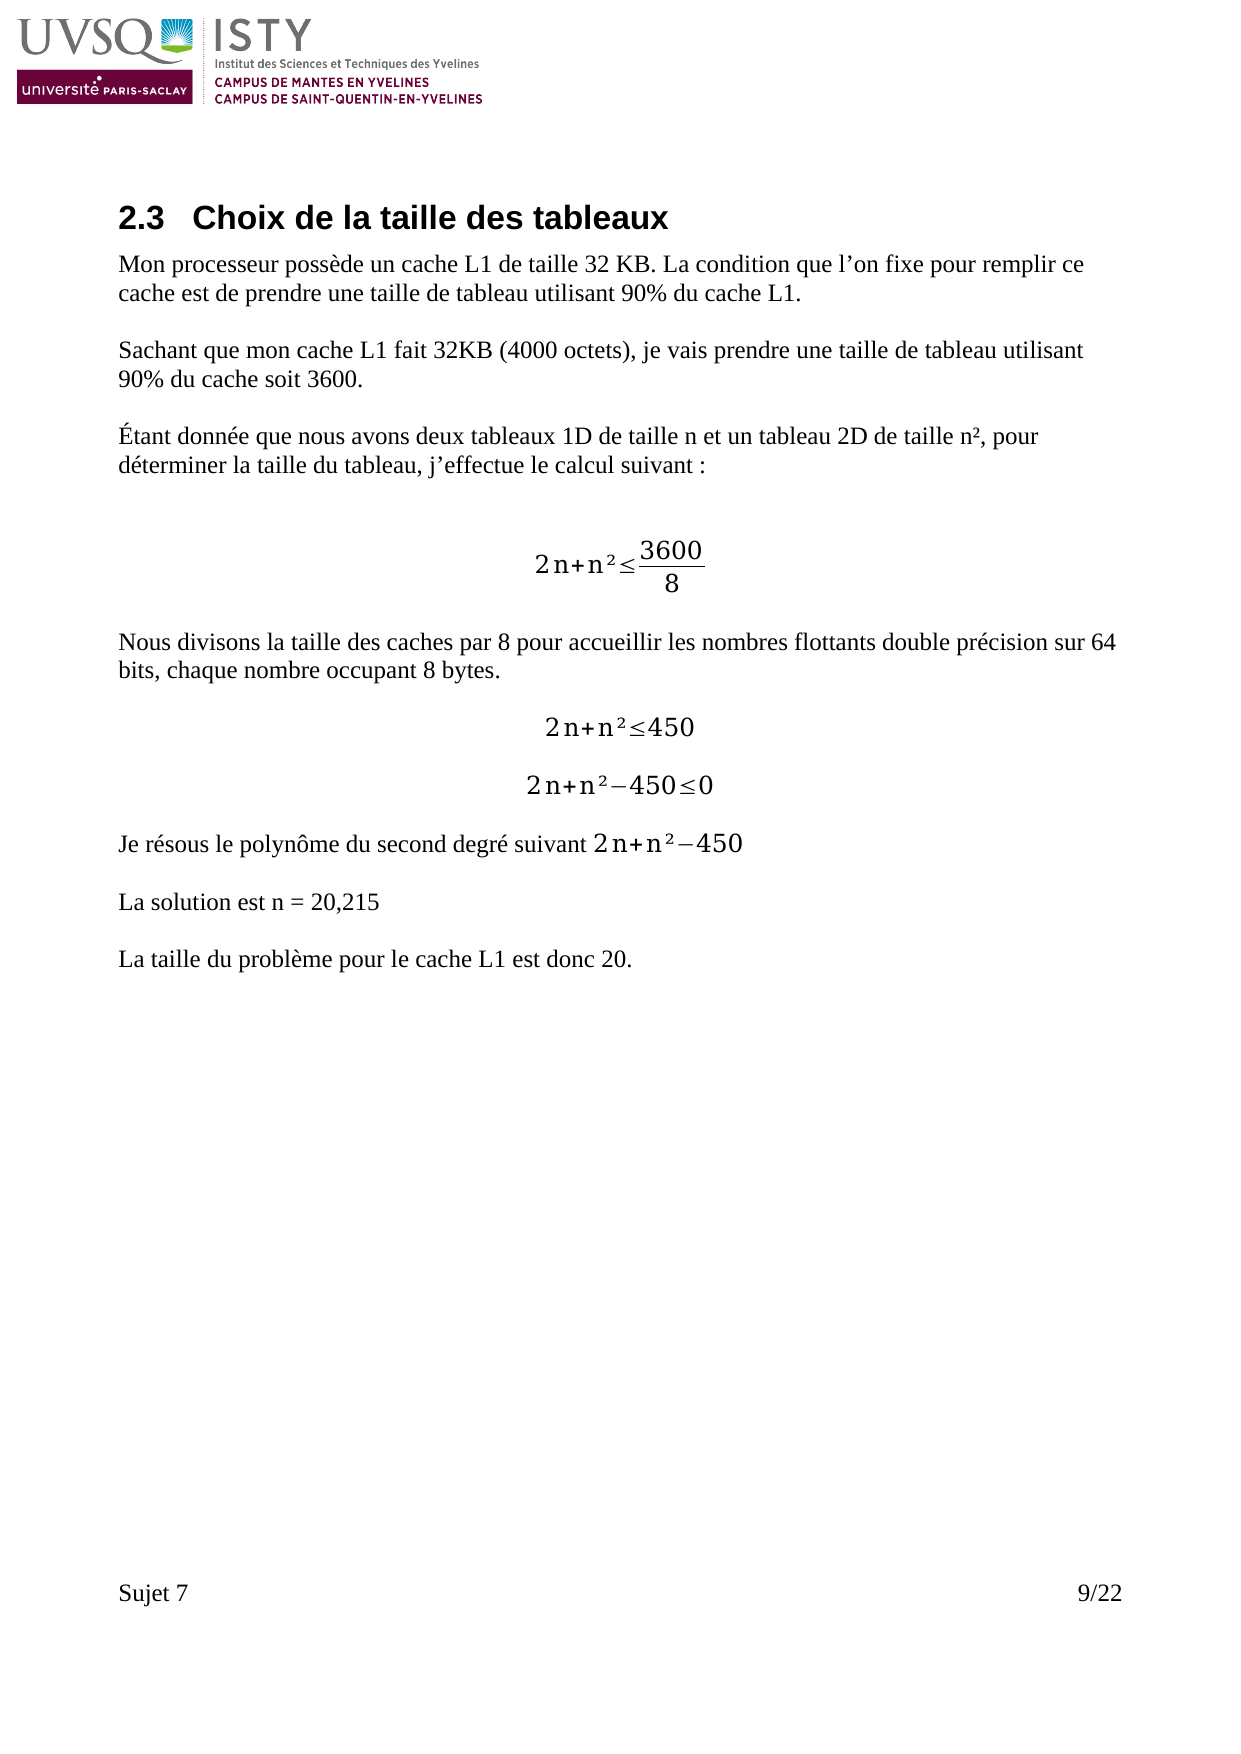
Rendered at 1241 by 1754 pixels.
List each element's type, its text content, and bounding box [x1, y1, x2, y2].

subtitle Choix de la taille des tableaux [118, 198, 1122, 236]
text La solution est n = 20,215 [118, 887, 1122, 915]
text Mon processeur possède un cache L1 de taille 32 KB. La condition que l’on fixe pour remplir ce cache est de prendre une taille de tableau utilisant 90% du cache L1. [118, 249, 1122, 306]
text Nous divisons la taille des caches par 8 pour accueillir les nombres flottants double précision sur 64 bits, chaque nombre occupant 8 bytes. [118, 627, 1122, 684]
text La taille du problème pour le cache L1 est donc 20. [118, 944, 1122, 973]
text Étant donnée que nous avons deux tableaux 1D de taille n et un tableau 2D de taille n², pour déterminer la taille du tableau, j’effectue le calcul suivant : [118, 421, 1122, 479]
text Sachant que mon cache L1 fait 32KB (4000 octets), je vais prendre une taille de tableau utilisant 90% du cache soit 3600. [118, 335, 1122, 393]
picture [2, 2, 497, 121]
text Je résous le polynôme du second degré suivant [118, 829, 1122, 858]
